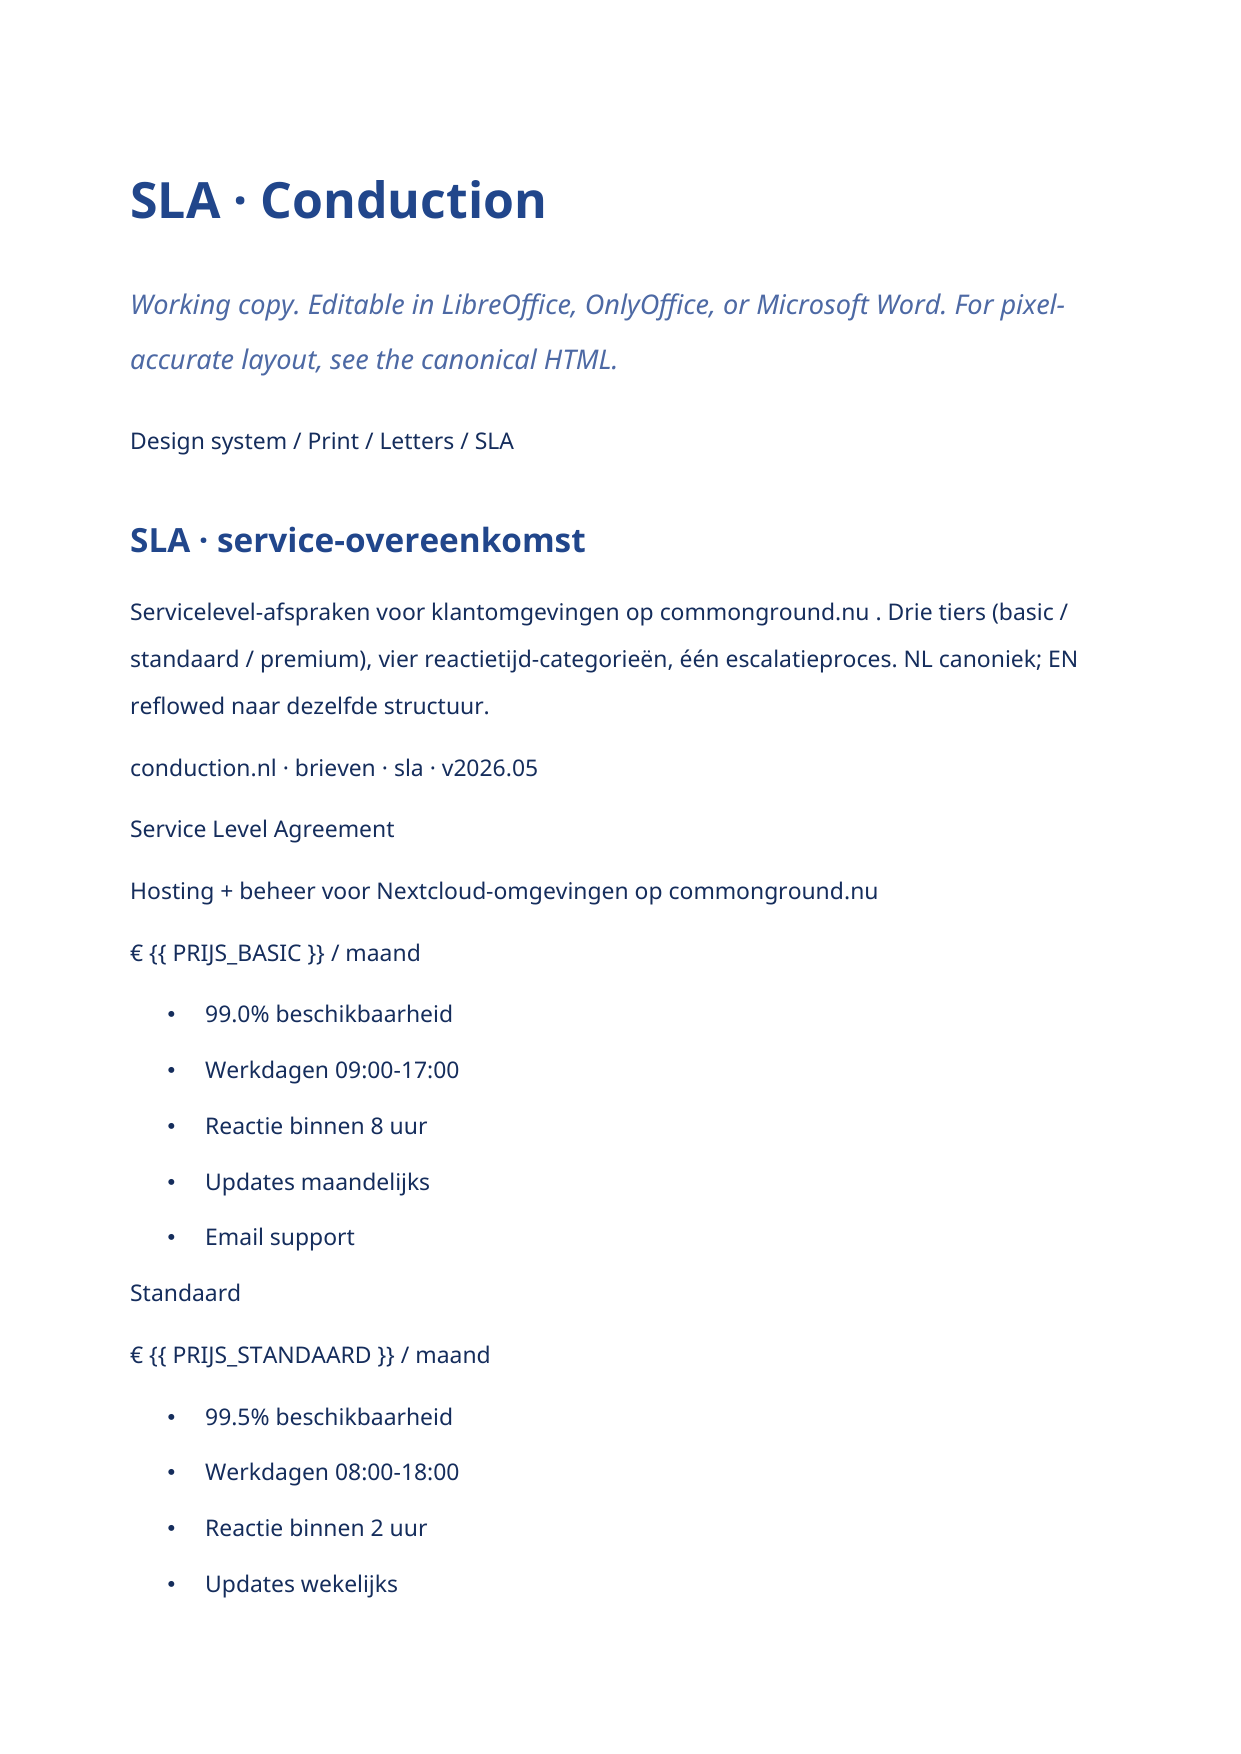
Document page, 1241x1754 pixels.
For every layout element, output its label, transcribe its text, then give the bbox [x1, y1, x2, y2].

subtitle SLA · Conduction [130, 165, 1110, 233]
list Updates maandelijks [167, 1166, 1110, 1197]
text Servicelevel-afspraken voor klantomgevingen op commonground.nu . Drie tiers (basic / standaard / premium), vier reactietijd-categorieën, één escalatieproces. NL canoniek; EN reflowed naar dezelfde structuur. [130, 596, 1110, 721]
subtitle SLA · service-overeenkomst [130, 516, 1110, 562]
list Reactie binnen 2 uur [167, 1512, 1110, 1543]
list Werkdagen 08:00-18:00 [167, 1456, 1110, 1487]
subtitle Working copy. Editable in LibreOffice, OnlyOffice, or Microsoft Word. For pixel-accurate layout, see the canonical HTML. [130, 285, 1110, 377]
text € {{ PRIJS_STANDAARD }} / maand [130, 1339, 1110, 1370]
list Email support [167, 1221, 1110, 1253]
list Reactie binnen 8 uur [167, 1110, 1110, 1141]
list 99.0% beschikbaarheid [167, 998, 1110, 1030]
list 99.5% beschikbaarheid [167, 1400, 1110, 1432]
text Service Level Agreement [130, 813, 1110, 845]
text Design system / Print / Letters / SLA [130, 425, 1110, 457]
text Standaard [130, 1277, 1110, 1308]
text Hosting + beheer voor Nextcloud-omgevingen op commonground.nu [130, 875, 1110, 906]
text € {{ PRIJS_BASIC }} / maand [130, 937, 1110, 968]
list Updates wekelijks [167, 1568, 1110, 1599]
list Werkdagen 09:00-17:00 [167, 1054, 1110, 1085]
text conduction.nl · brieven · sla · v2026.05 [130, 752, 1110, 783]
